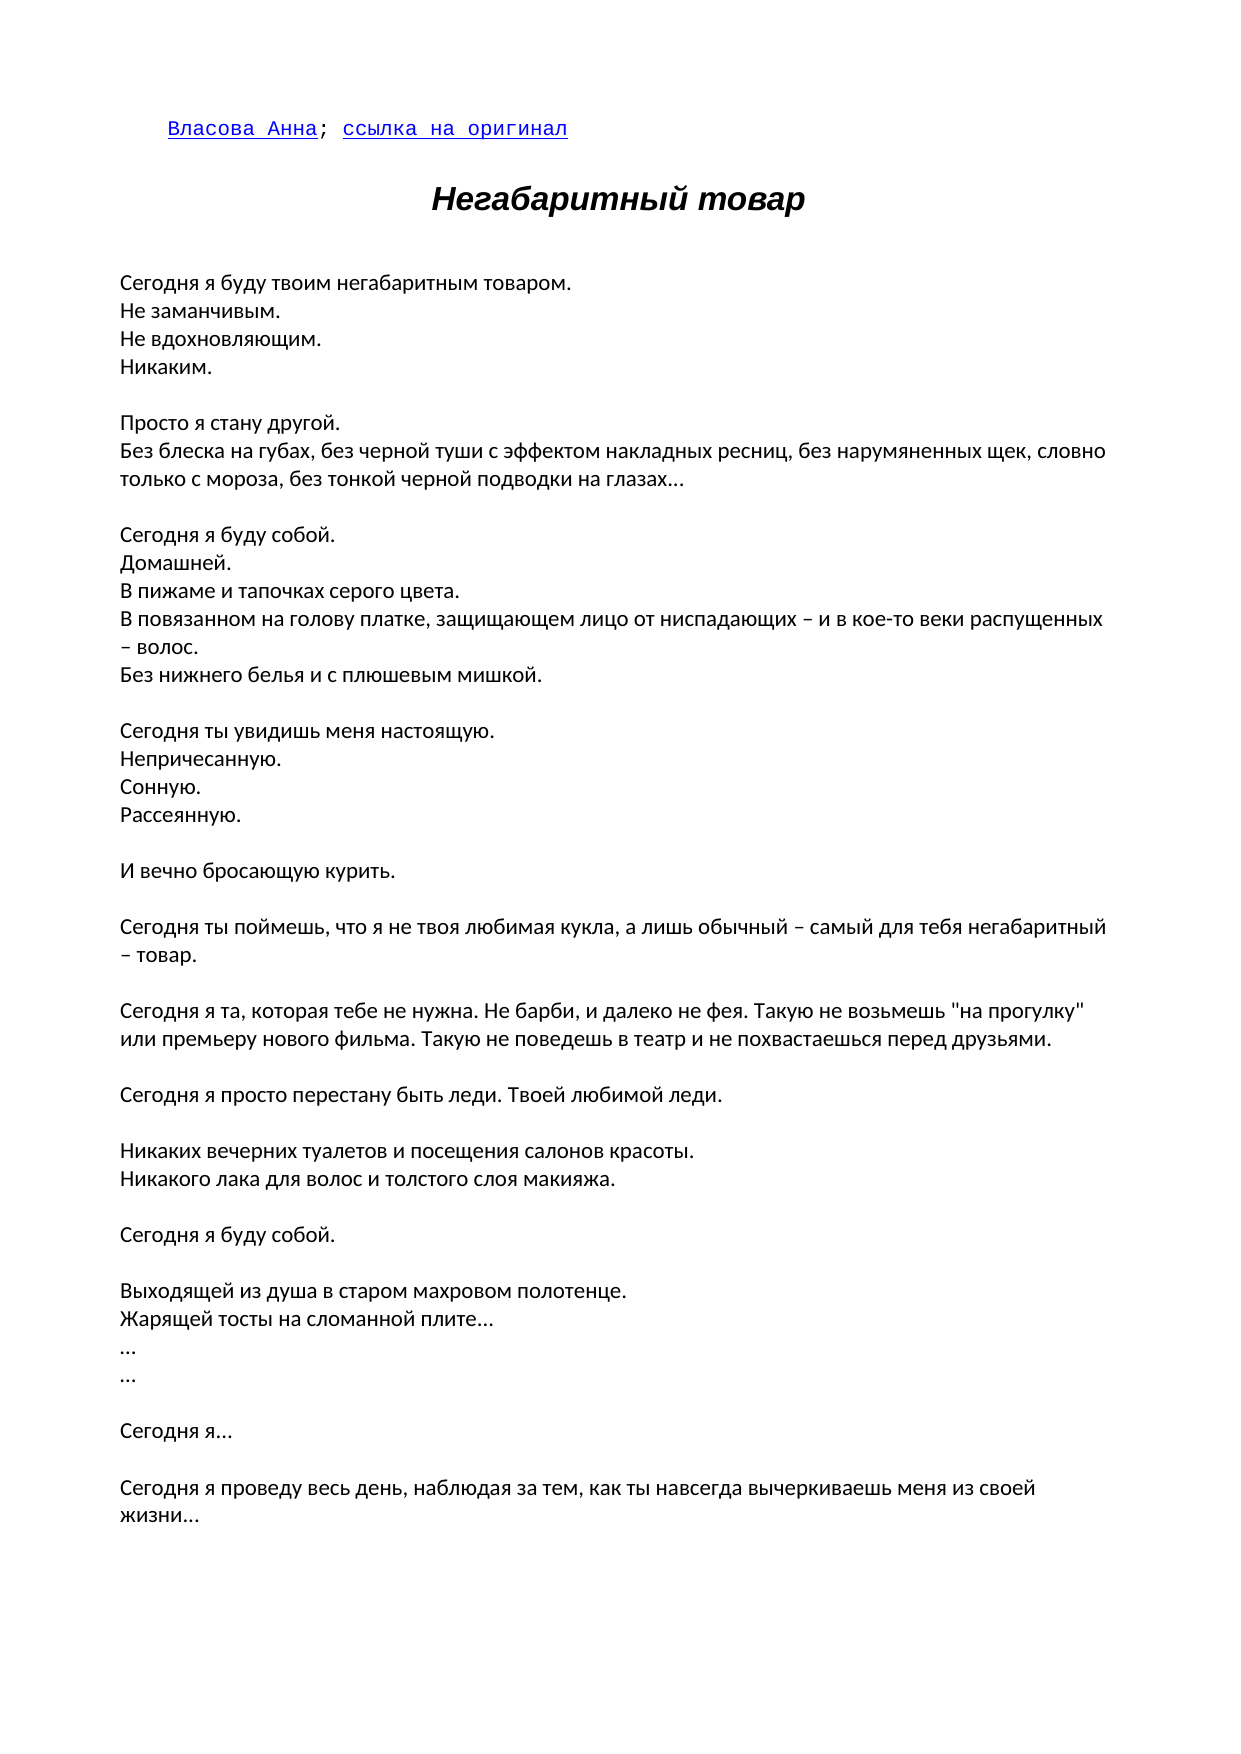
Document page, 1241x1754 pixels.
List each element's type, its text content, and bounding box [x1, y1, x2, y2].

text Сегодня я буду твоим негабаритным товаром. [120, 268, 1120, 296]
text Без нижнего белья и с плюшевым мишкой. [120, 660, 1120, 688]
text Просто я стану другой. [120, 408, 1120, 436]
text Власова Анна; ссылка на оригинал [120, 118, 1120, 142]
text Никакого лака для волос и толстого слоя макияжа. [120, 1164, 1120, 1192]
text Сегодня ты увидишь меня настоящую. [120, 716, 1120, 744]
text Не вдохновляющим. [120, 324, 1120, 352]
text Сегодня я проведу весь день, наблюдая за тем, как ты навсегда вычеркиваешь меня из своей жизни... [120, 1473, 1120, 1529]
text Домашней. [120, 548, 1120, 576]
text В повязанном на голову платке, защищающем лицо от ниспадающих – и в кое-то веки распущенных – волос. [120, 604, 1120, 660]
text Сегодня я просто перестану быть леди. Твоей любимой леди. [120, 1080, 1120, 1108]
text Сегодня я... [120, 1417, 1120, 1444]
text Никаких вечерних туалетов и посещения салонов красоты. [120, 1136, 1120, 1164]
text Сегодня ты поймешь, что я не твоя любимая кукла, а лишь обычный – самый для тебя негабаритный – товар. [120, 912, 1120, 968]
text Сонную. [120, 772, 1120, 800]
text Непричесанную. [120, 744, 1120, 772]
text … [120, 1361, 1120, 1388]
subtitle Негабаритный товар [120, 179, 1120, 218]
text И вечно бросающую курить. [120, 856, 1120, 884]
text Никаким. [120, 352, 1120, 380]
text … [120, 1332, 1120, 1361]
text Сегодня я буду собой. [120, 1220, 1120, 1248]
text Рассеянную. [120, 800, 1120, 828]
text Сегодня я буду собой. [120, 520, 1120, 548]
text Жарящей тосты на сломанной плите... [120, 1304, 1120, 1332]
text Выходящей из душа в старом махровом полотенце. [120, 1276, 1120, 1304]
text Сегодня я та, которая тебе не нужна. Не барби, и далеко не фея. Такую не возьмешь "на прогулку" или премьеру нового фильма. Такую не поведешь в театр и не похвастаешься перед друзьями. [120, 996, 1120, 1052]
text Не заманчивым. [120, 296, 1120, 324]
text В пижаме и тапочках серого цвета. [120, 576, 1120, 604]
text Без блеска на губах, без черной туши с эффектом накладных ресниц, без нарумяненных щек, словно только с мороза, без тонкой черной подводки на глазах... [120, 436, 1120, 492]
